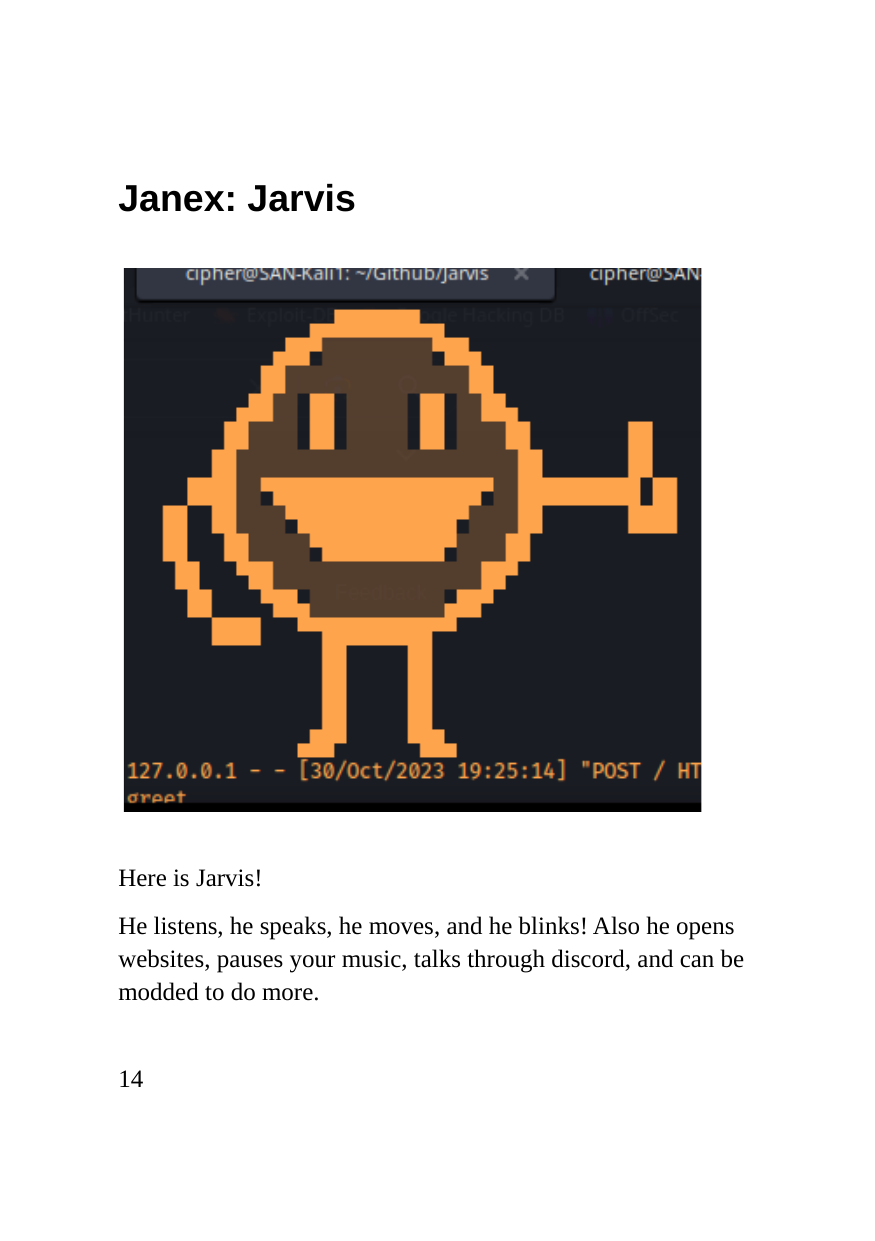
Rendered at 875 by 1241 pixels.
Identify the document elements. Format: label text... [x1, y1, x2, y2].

subtitle Janex: Jarvis [118, 176, 756, 219]
picture [123, 268, 702, 812]
text He listens, he speaks, he moves, and he blinks! Also he opens websites, pauses your music, talks through discord, and can be modded to do more. [118, 911, 756, 1006]
text Here is Jarvis! [118, 863, 756, 892]
